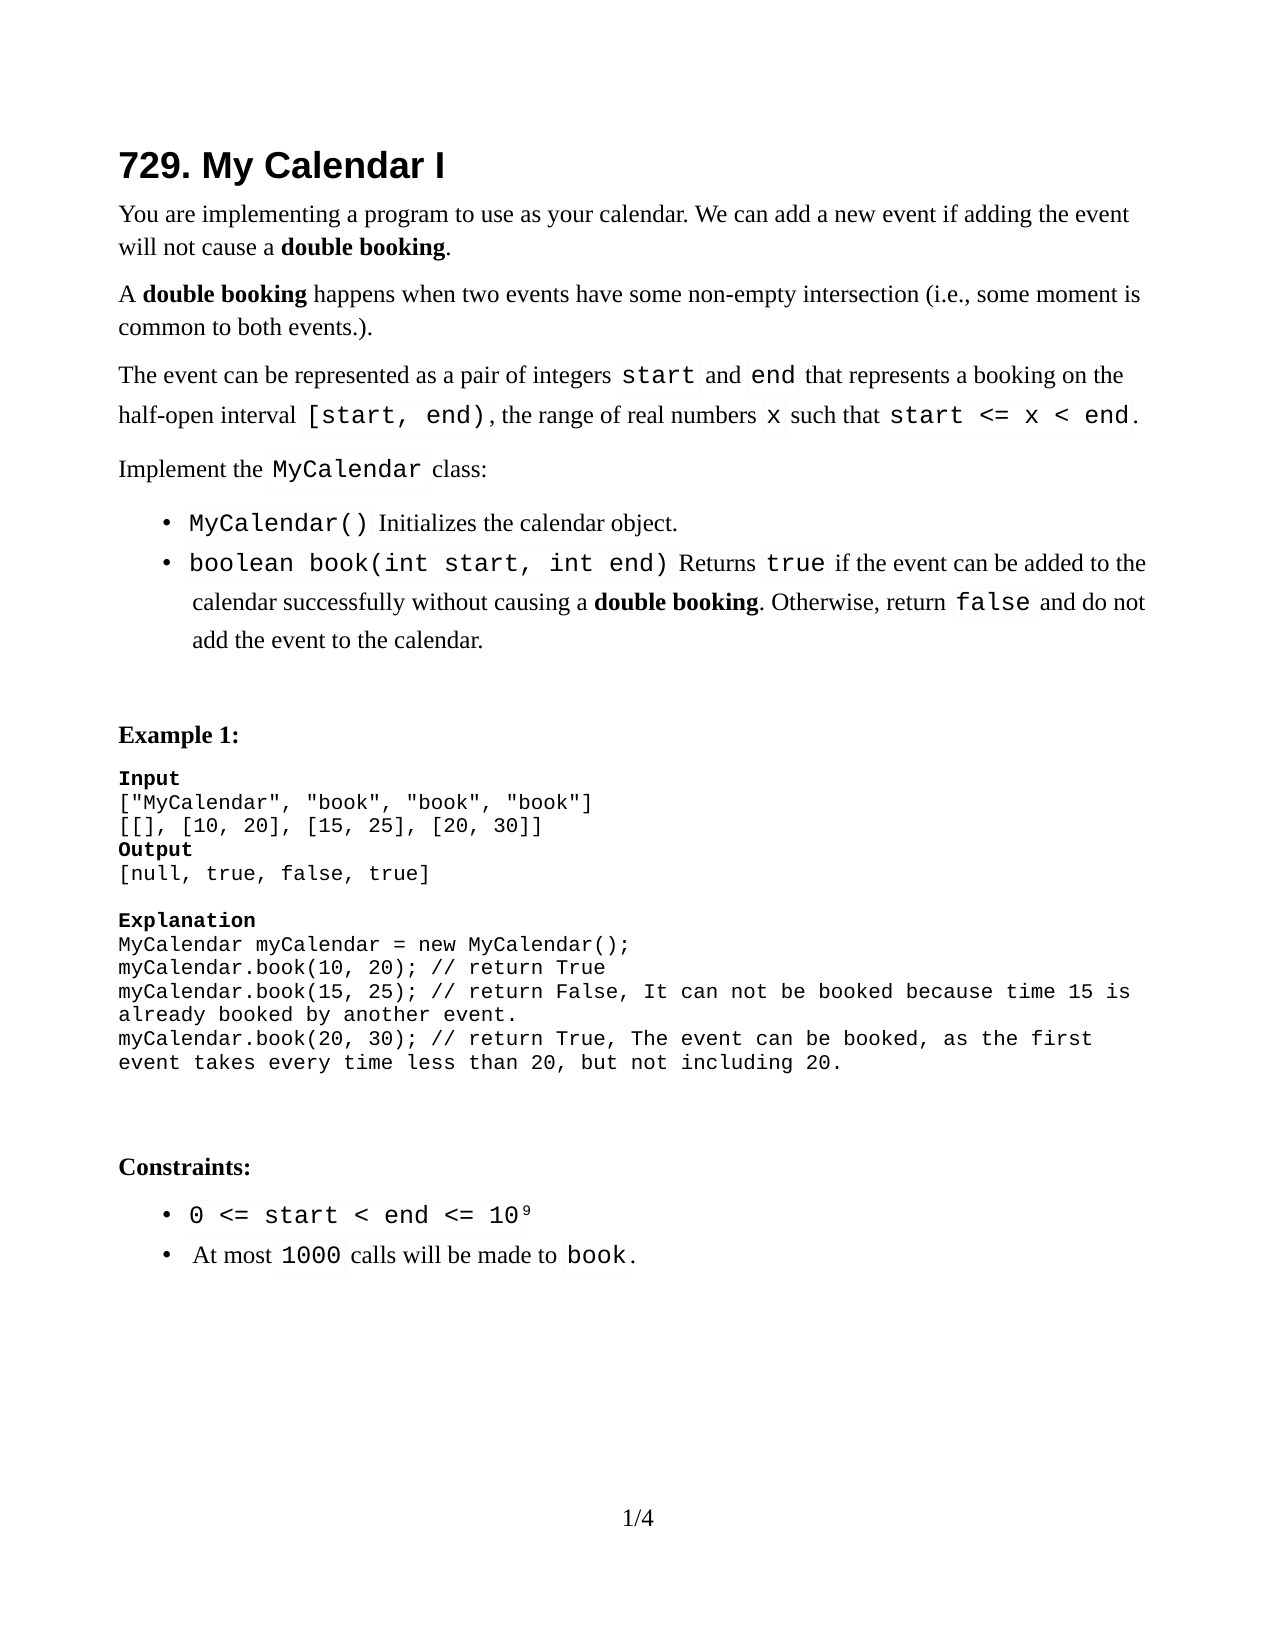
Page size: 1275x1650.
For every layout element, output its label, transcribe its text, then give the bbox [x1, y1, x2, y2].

text myCalendar.book(10, 20); // return True [118, 957, 1157, 981]
text ["MyCalendar", "book", "book", "book"] [118, 792, 1157, 815]
text Input [118, 768, 1157, 792]
list Initializes the calendar object. [373, 508, 1157, 542]
text A double booking happens when two events have some non-empty intersection (i.e., some moment is common to both events.). [118, 279, 1157, 341]
text Explanation [118, 910, 1157, 933]
text [[], [10, 20], [15, 25], [20, 30]] [118, 815, 1157, 839]
list At most 1000 calls will be made to book. [345, 1239, 629, 1274]
list boolean book(int start, int end) Returns true if the event can be added to the calendar successfully without causing a double booking. Otherwise, return false and do not add the event to the calendar. [162, 547, 1157, 654]
subtitle 729. My Calendar I [118, 143, 1157, 186]
list At most 1000 calls will be made to book. [162, 1239, 344, 1274]
text Example 1: [118, 720, 1157, 749]
list 0 <= start < end <= 109 [162, 1200, 522, 1234]
text The event can be represented as a pair of integers start and end that represents a booking on the half-open interval [start, end), the range of real numbers x such that start <= x < end. [118, 360, 1157, 434]
text Implement the MyCalendar [118, 453, 425, 488]
list At most 1000 calls will be made to book. [279, 1241, 344, 1274]
list 0 <= start < end <= 109 [523, 1200, 1157, 1234]
list MyCalendar() [162, 508, 372, 542]
text [null, true, false, true] [118, 863, 1157, 886]
text MyCalendar myCalendar = new MyCalendar(); [118, 933, 1157, 957]
text class: [426, 453, 1157, 488]
text myCalendar.book(20, 30); // return True, The event can be booked, as the first event takes every time less than 20, but not including 20. [118, 1028, 1157, 1075]
list At most 1000 calls will be made to book. [565, 1241, 629, 1274]
text You are implementing a program to use as your calendar. We can add a new event if adding the event will not cause a double booking. [118, 199, 1157, 261]
text Output [118, 839, 1157, 863]
text Constraints: [118, 1152, 1157, 1181]
text myCalendar.book(15, 25); // return False, It can not be booked because time 15 is already booked by another event. [118, 981, 1157, 1028]
list At most 1000 calls will be made to book. [630, 1239, 1157, 1274]
